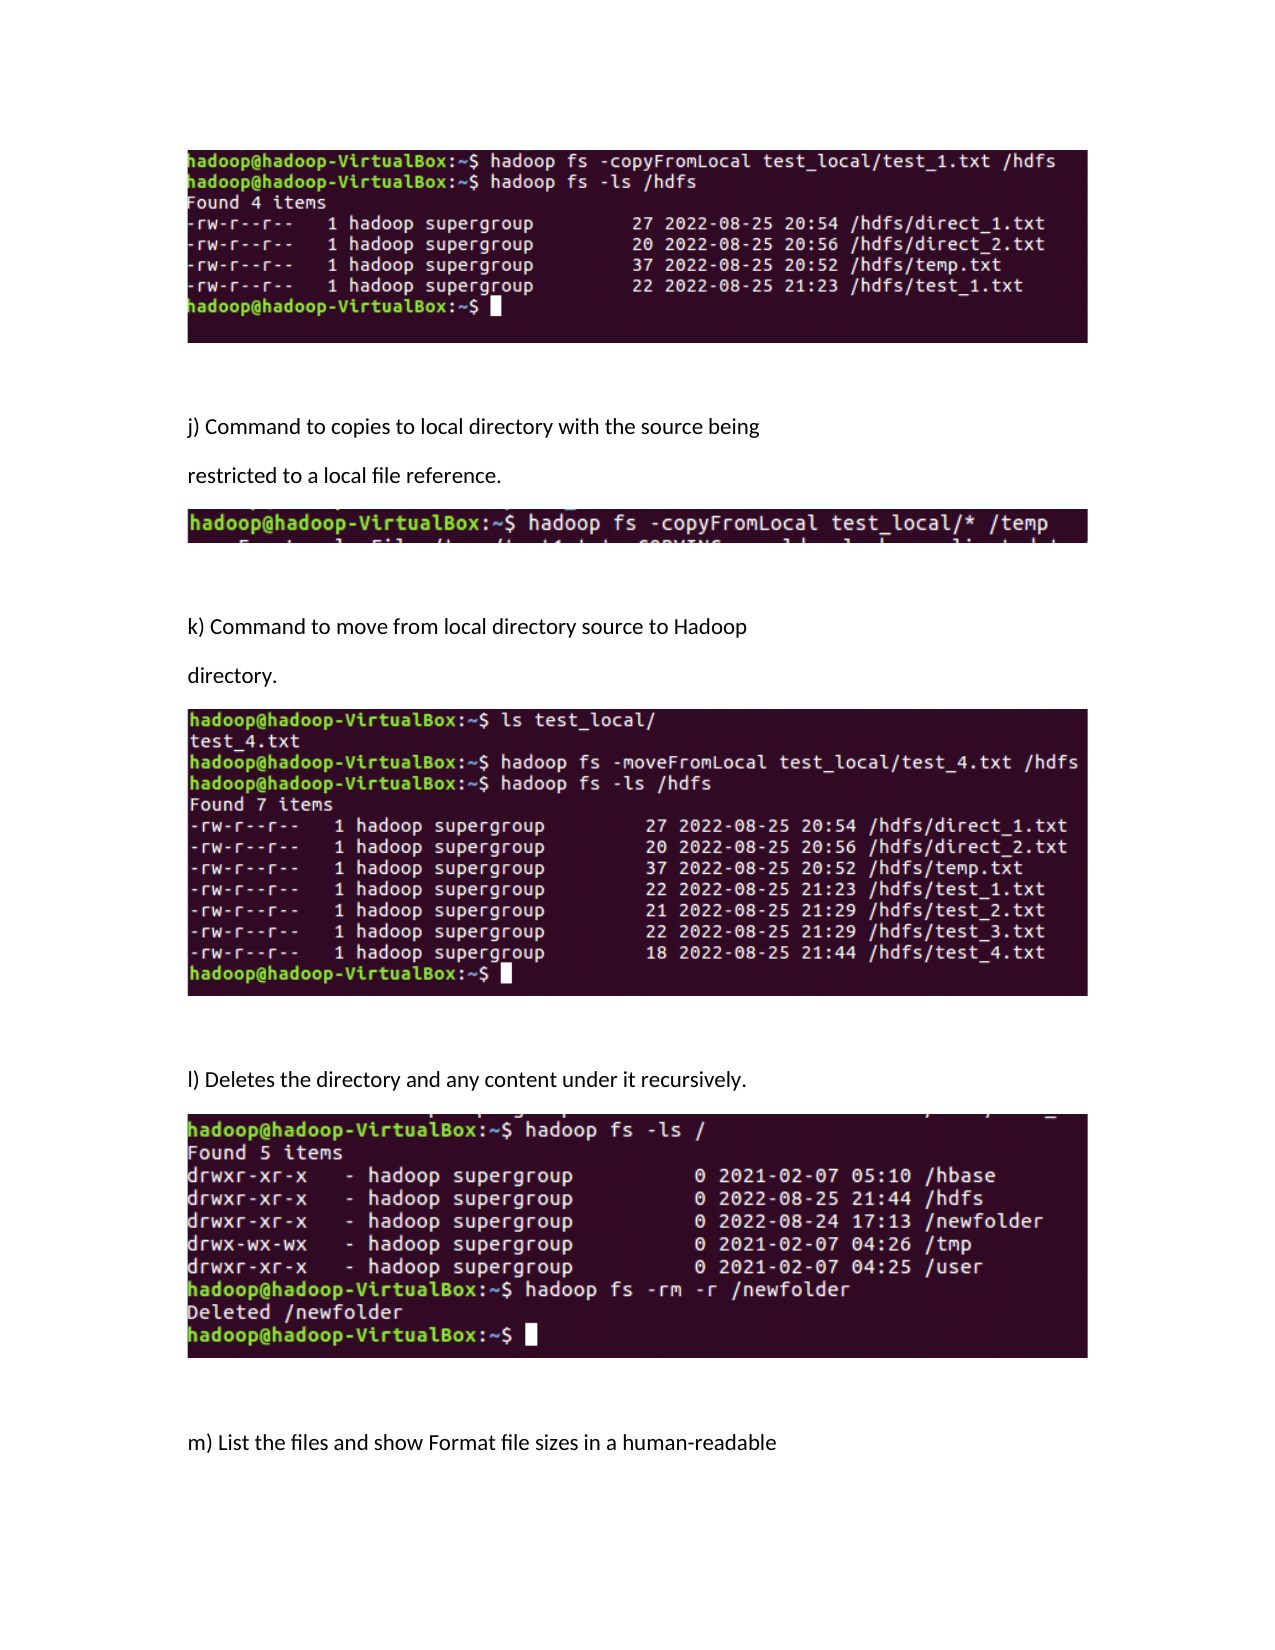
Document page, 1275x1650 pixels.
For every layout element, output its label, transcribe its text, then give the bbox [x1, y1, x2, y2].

text l) Deletes the directory and any content under it recursively. [187, 1065, 1087, 1093]
text restricted to a local file reference. [187, 461, 1087, 489]
text m) List the files and show Format file sizes in a human-readable [187, 1428, 1087, 1456]
text j) Command to copies to local directory with the source being [187, 412, 1087, 440]
text k) Command to move from local directory source to Hadoop [187, 612, 1087, 640]
text directory. [187, 661, 1087, 689]
